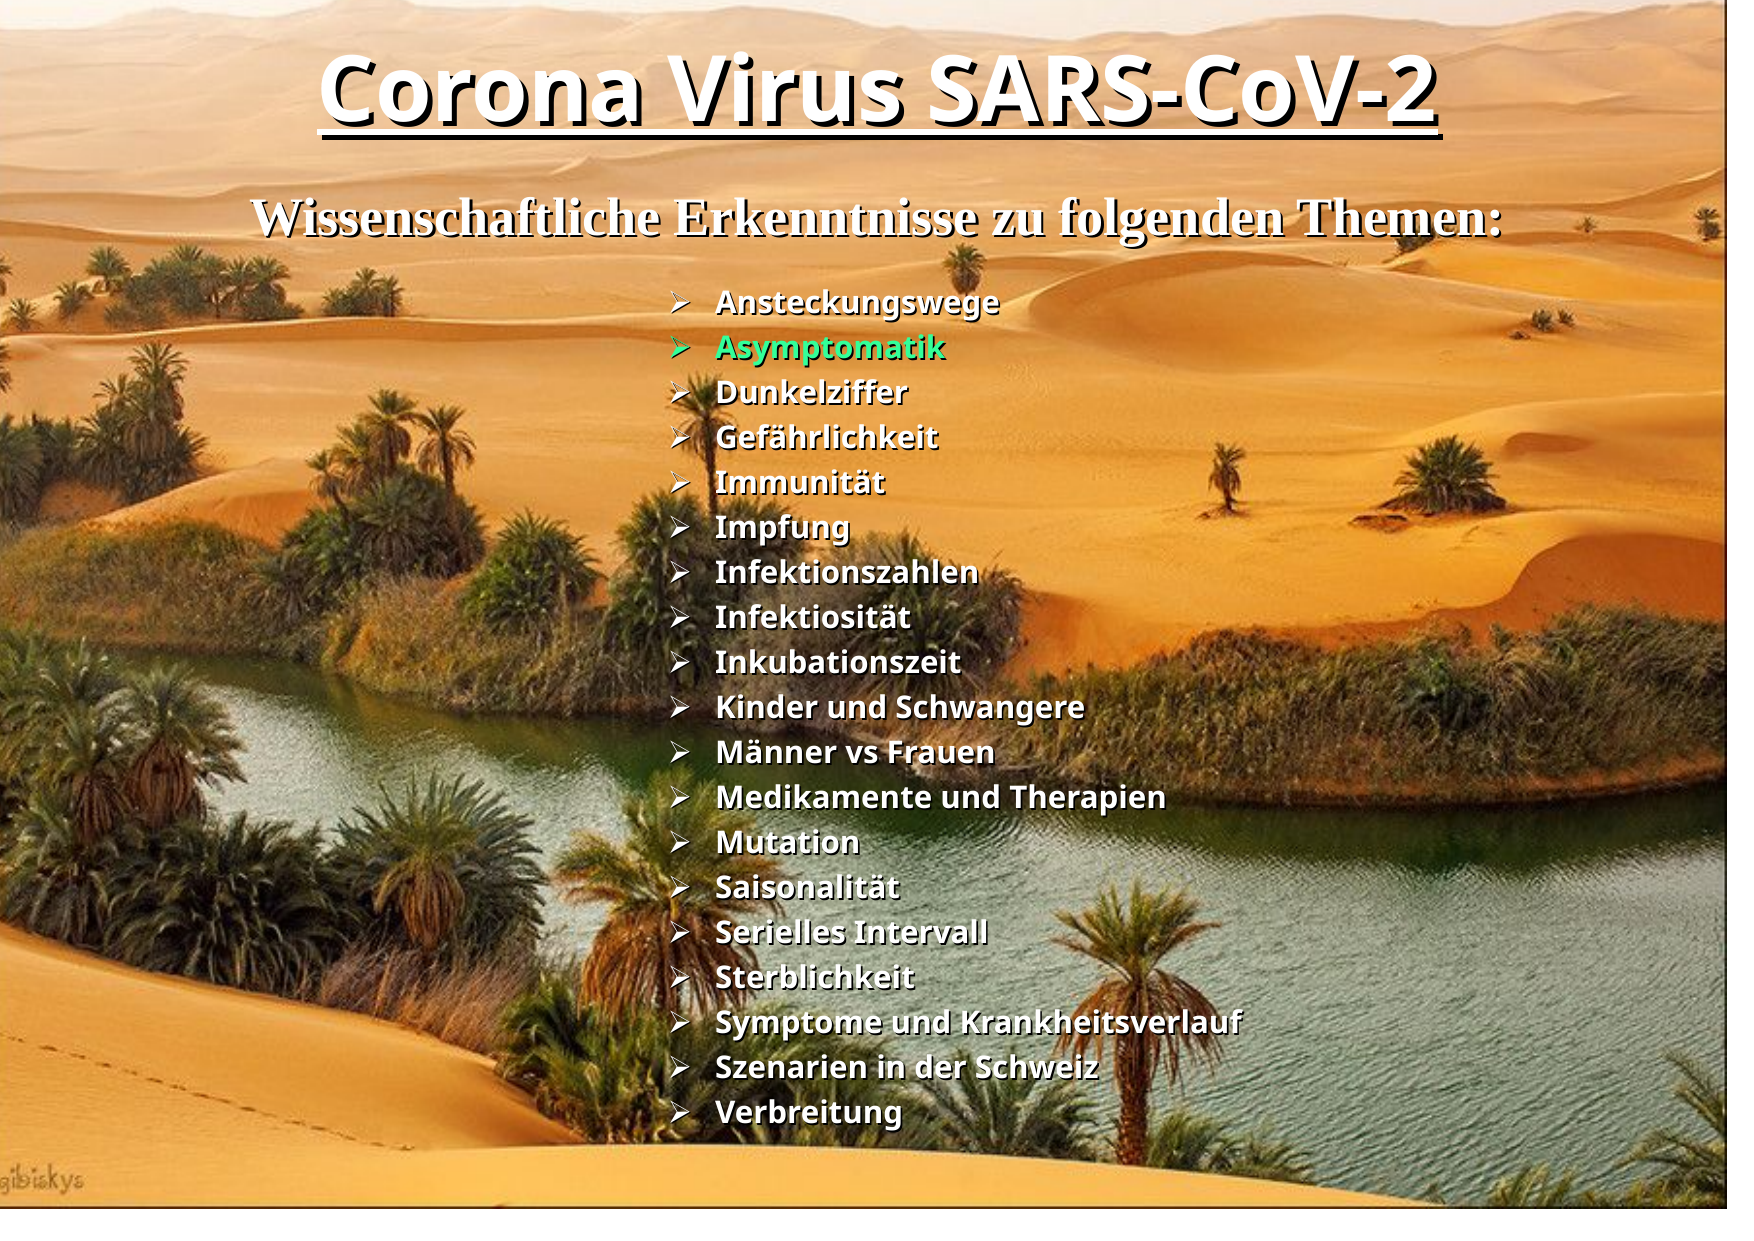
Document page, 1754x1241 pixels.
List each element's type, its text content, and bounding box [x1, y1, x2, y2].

list Asymptomatik [1727, 325, 1748, 368]
list Impfung [1727, 505, 1748, 548]
list Medikamente und Therapien [1727, 775, 1748, 818]
list Kinder und Schwangere [1727, 685, 1748, 728]
list Dunkelziffer [1727, 370, 1748, 413]
list Gefährlichkeit [1727, 415, 1748, 458]
list Infektiosität [1727, 595, 1748, 638]
list Mutation [1727, 820, 1748, 863]
list Sterblichkeit [1727, 955, 1748, 998]
picture [0, 0, 1727, 1209]
list Männer vs Frauen [1727, 730, 1748, 773]
list Immunität [1727, 460, 1748, 503]
list Serielles Intervall [1727, 910, 1748, 953]
text Corona Virus SARS-CoV-2 [1727, 24, 1748, 148]
list Saisonalität [1727, 865, 1748, 908]
list Infektionszahlen [1727, 550, 1748, 593]
list Inkubationszeit [1727, 640, 1748, 683]
list Verbreitung [1727, 1090, 1748, 1133]
list Symptome und Krankheitsverlauf [1727, 1000, 1748, 1043]
list Ansteckungswege [1727, 280, 1748, 323]
list Szenarien in der Schweiz [1727, 1045, 1748, 1088]
text Wissenschaftliche Erkenntnisse zu folgenden Themen: [1727, 184, 1748, 247]
